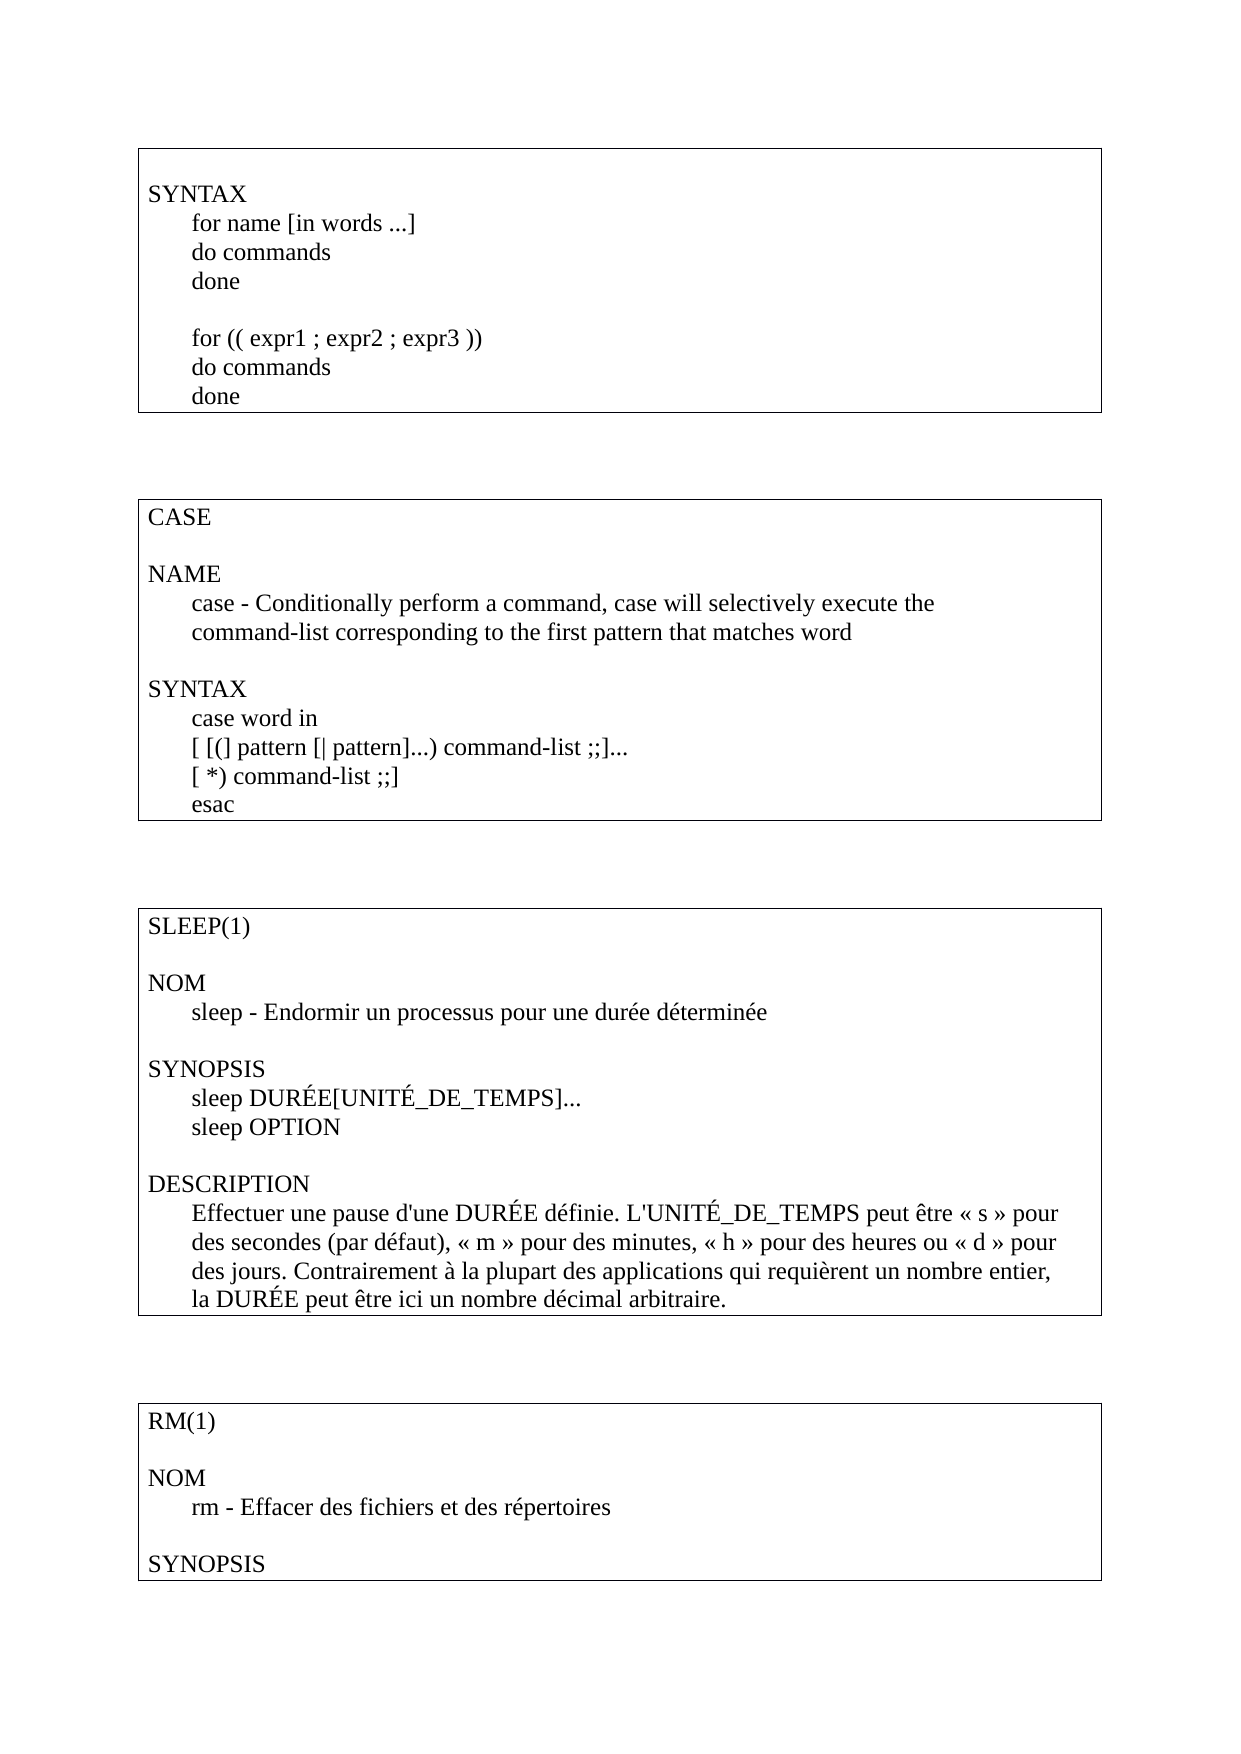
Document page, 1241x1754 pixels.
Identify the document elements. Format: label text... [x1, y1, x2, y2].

text rm - Effacer des fichiers et des répertoires [148, 1492, 1093, 1521]
text NOM [148, 968, 1093, 997]
text command-list corresponding to the first pattern that matches word [148, 617, 1093, 646]
text la DURÉE peut être ici un nombre décimal arbitraire. [139, 1281, 1101, 1315]
text do commands [148, 237, 1093, 266]
text [ *) command-list ;;] [148, 761, 1093, 786]
text [ [(] pattern [| pattern]...) command-list ;;]... [148, 732, 1093, 761]
text NOM [148, 1463, 1093, 1492]
text SYNOPSIS [148, 1054, 1093, 1083]
text SYNTAX [148, 674, 1093, 703]
text esac [139, 786, 1101, 820]
text for (( expr1 ; expr2 ; expr3 )) [148, 323, 1093, 352]
text SYNOPSIS [139, 1546, 1101, 1580]
text NAME [148, 559, 1093, 588]
text des jours. Contrairement à la plupart des applications qui requièrent un nombre entier, [148, 1256, 1093, 1281]
text sleep OPTION [148, 1112, 1093, 1141]
text case word in [148, 703, 1093, 732]
text case - Conditionally perform a command, case will selectively execute the [148, 588, 1093, 617]
text for name [in words ...] [148, 208, 1093, 237]
text Effectuer une pause d'une DURÉE définie. L'UNITÉ_DE_TEMPS peut être « s » pour [148, 1198, 1093, 1227]
text do commands [148, 352, 1093, 378]
text RM(1) [139, 1404, 1101, 1434]
text done [139, 378, 1101, 412]
text des secondes (par défaut), « m » pour des minutes, « h » pour des heures ou « d » pour [148, 1227, 1093, 1256]
text sleep DURÉE[UNITÉ_DE_TEMPS]... [148, 1083, 1093, 1112]
text SYNTAX [148, 179, 1093, 208]
text SLEEP(1) [139, 909, 1101, 939]
text done [148, 266, 1093, 294]
text CASE [139, 500, 1101, 531]
text DESCRIPTION [148, 1169, 1093, 1198]
text sleep - Endormir un processus pour une durée déterminée [148, 997, 1093, 1026]
